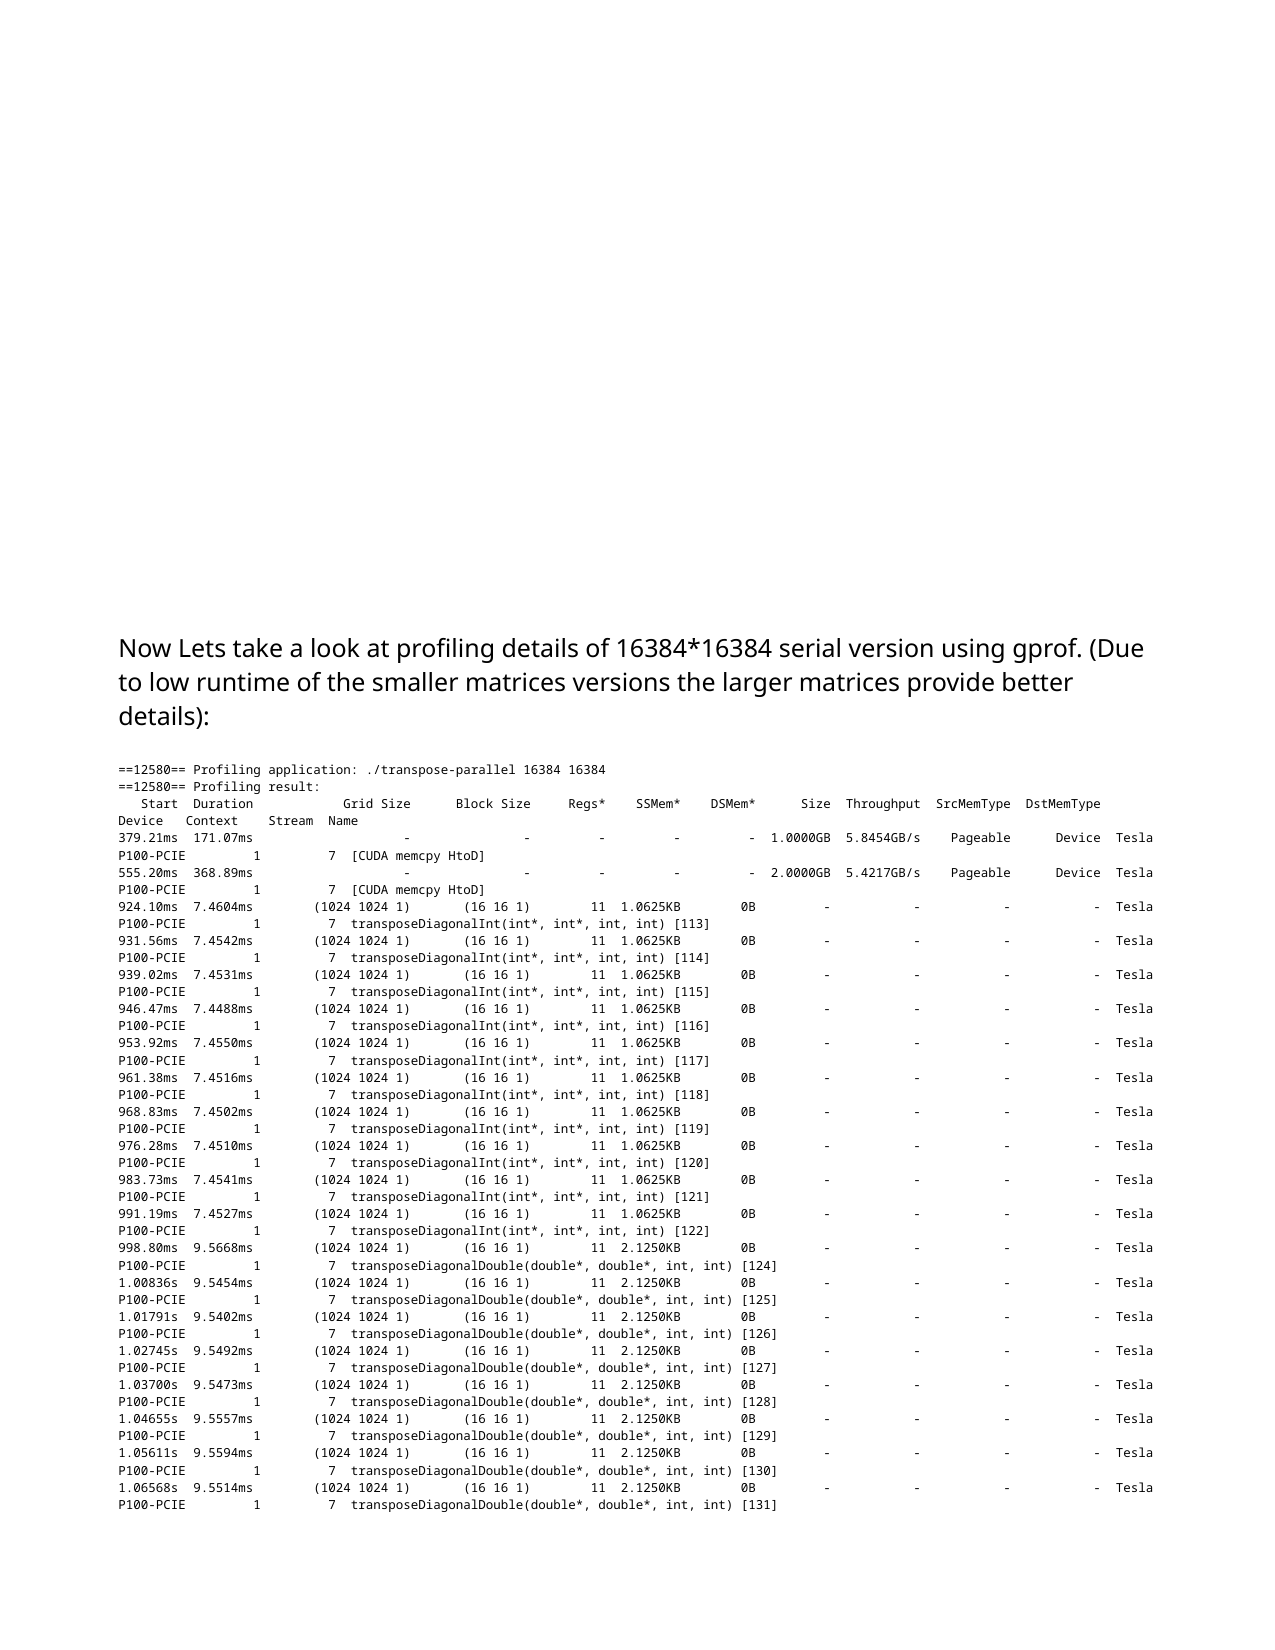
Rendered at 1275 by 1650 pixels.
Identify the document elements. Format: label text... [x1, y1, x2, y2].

text Start Duration Grid Size Block Size Regs* SSMem* DSMem* Size Throughput SrcMemType DstMemType Device Context Stream Name [118, 795, 1157, 829]
text 991.19ms 7.4527ms (1024 1024 1) (16 16 1) 11 1.0625KB 0B - - - - Tesla P100-PCIE 1 7 transposeDiagonalInt(int*, int*, int, int) [122] [118, 1205, 1157, 1239]
text ==12580== Profiling application: ./transpose-parallel 16384 16384 [118, 761, 1157, 778]
text 555.20ms 368.89ms - - - - - 2.0000GB 5.4217GB/s Pageable Device Tesla P100-PCIE 1 7 [CUDA memcpy HtoD] [118, 864, 1157, 898]
text 924.10ms 7.4604ms (1024 1024 1) (16 16 1) 11 1.0625KB 0B - - - - Tesla P100-PCIE 1 7 transposeDiagonalInt(int*, int*, int, int) [113] [118, 898, 1157, 932]
text 1.00836s 9.5454ms (1024 1024 1) (16 16 1) 11 2.1250KB 0B - - - - Tesla P100-PCIE 1 7 transposeDiagonalDouble(double*, double*, int, int) [125] [118, 1274, 1157, 1308]
text 953.92ms 7.4550ms (1024 1024 1) (16 16 1) 11 1.0625KB 0B - - - - Tesla P100-PCIE 1 7 transposeDiagonalInt(int*, int*, int, int) [117] [118, 1034, 1157, 1069]
text 1.03700s 9.5473ms (1024 1024 1) (16 16 1) 11 2.1250KB 0B - - - - Tesla P100-PCIE 1 7 transposeDiagonalDouble(double*, double*, int, int) [128] [118, 1376, 1157, 1410]
text 939.02ms 7.4531ms (1024 1024 1) (16 16 1) 11 1.0625KB 0B - - - - Tesla P100-PCIE 1 7 transposeDiagonalInt(int*, int*, int, int) [115] [118, 966, 1157, 1000]
text 998.80ms 9.5668ms (1024 1024 1) (16 16 1) 11 2.1250KB 0B - - - - Tesla P100-PCIE 1 7 transposeDiagonalDouble(double*, double*, int, int) [124] [118, 1239, 1157, 1274]
text Now Lets take a look at profiling details of 16384*16384 serial version using gprof. (Due to low runtime of the smaller matrices versions the larger matrices provide better details): [118, 630, 1157, 732]
text 1.02745s 9.5492ms (1024 1024 1) (16 16 1) 11 2.1250KB 0B - - - - Tesla P100-PCIE 1 7 transposeDiagonalDouble(double*, double*, int, int) [127] [118, 1342, 1157, 1376]
text 946.47ms 7.4488ms (1024 1024 1) (16 16 1) 11 1.0625KB 0B - - - - Tesla P100-PCIE 1 7 transposeDiagonalInt(int*, int*, int, int) [116] [118, 1000, 1157, 1034]
text 931.56ms 7.4542ms (1024 1024 1) (16 16 1) 11 1.0625KB 0B - - - - Tesla P100-PCIE 1 7 transposeDiagonalInt(int*, int*, int, int) [114] [118, 932, 1157, 966]
text 961.38ms 7.4516ms (1024 1024 1) (16 16 1) 11 1.0625KB 0B - - - - Tesla P100-PCIE 1 7 transposeDiagonalInt(int*, int*, int, int) [118] [118, 1069, 1157, 1103]
text 379.21ms 171.07ms - - - - - 1.0000GB 5.8454GB/s Pageable Device Tesla P100-PCIE 1 7 [CUDA memcpy HtoD] [118, 829, 1157, 864]
text 976.28ms 7.4510ms (1024 1024 1) (16 16 1) 11 1.0625KB 0B - - - - Tesla P100-PCIE 1 7 transposeDiagonalInt(int*, int*, int, int) [120] [118, 1137, 1157, 1171]
text 1.01791s 9.5402ms (1024 1024 1) (16 16 1) 11 2.1250KB 0B - - - - Tesla P100-PCIE 1 7 transposeDiagonalDouble(double*, double*, int, int) [126] [118, 1308, 1157, 1342]
text 983.73ms 7.4541ms (1024 1024 1) (16 16 1) 11 1.0625KB 0B - - - - Tesla P100-PCIE 1 7 transposeDiagonalInt(int*, int*, int, int) [121] [118, 1171, 1157, 1205]
text 968.83ms 7.4502ms (1024 1024 1) (16 16 1) 11 1.0625KB 0B - - - - Tesla P100-PCIE 1 7 transposeDiagonalInt(int*, int*, int, int) [119] [118, 1103, 1157, 1137]
text 1.05611s 9.5594ms (1024 1024 1) (16 16 1) 11 2.1250KB 0B - - - - Tesla P100-PCIE 1 7 transposeDiagonalDouble(double*, double*, int, int) [130] [118, 1444, 1157, 1479]
text ==12580== Profiling result: [118, 778, 1157, 795]
text 1.04655s 9.5557ms (1024 1024 1) (16 16 1) 11 2.1250KB 0B - - - - Tesla P100-PCIE 1 7 transposeDiagonalDouble(double*, double*, int, int) [129] [118, 1410, 1157, 1444]
text 1.06568s 9.5514ms (1024 1024 1) (16 16 1) 11 2.1250KB 0B - - - - Tesla P100-PCIE 1 7 transposeDiagonalDouble(double*, double*, int, int) [131] [118, 1479, 1157, 1513]
